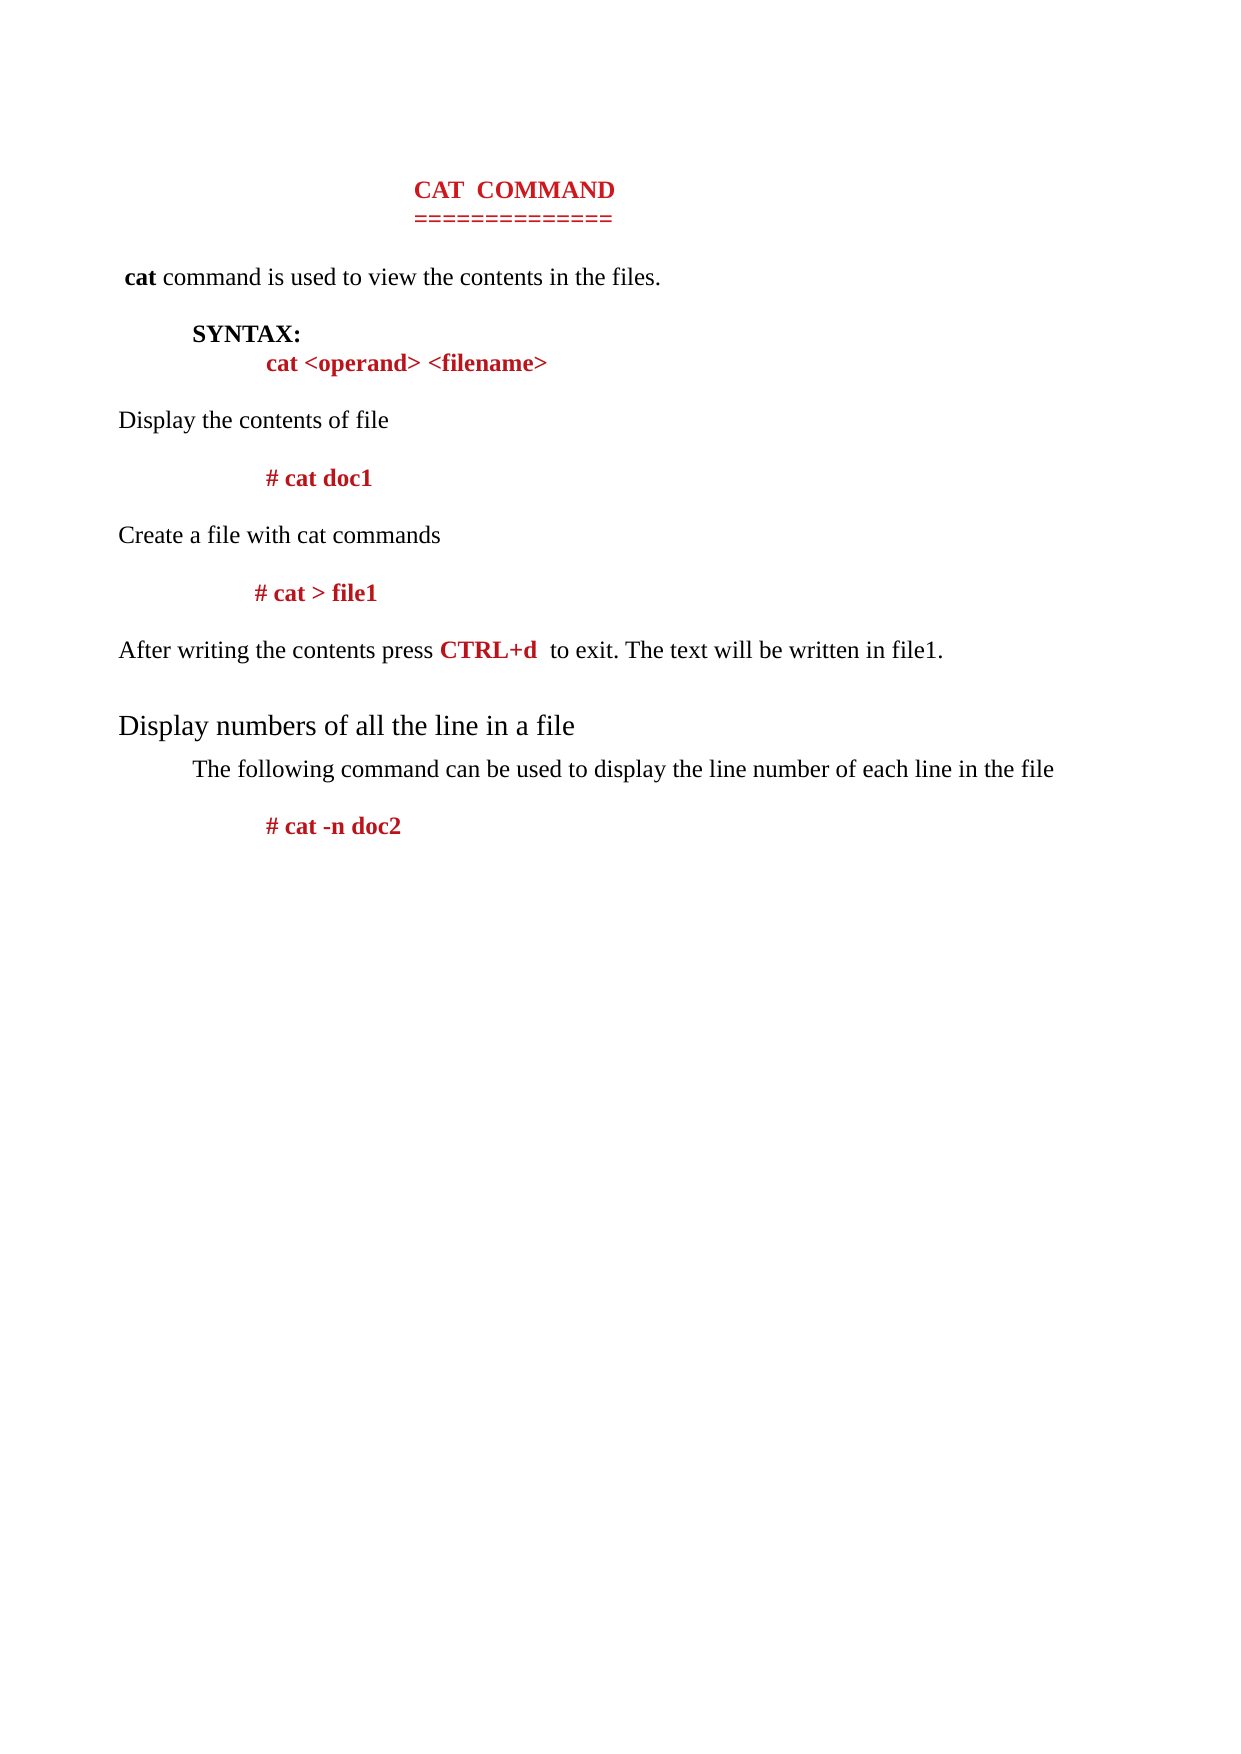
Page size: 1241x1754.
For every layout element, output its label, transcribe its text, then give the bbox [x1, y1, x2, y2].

text cat <operand> <filename> [118, 348, 1122, 377]
text # cat doc1 [118, 463, 1122, 492]
text CAT COMMAND [118, 176, 1122, 204]
subtitle Display numbers of all the line in a file [118, 708, 1122, 741]
text Create a file with cat commands [118, 521, 1122, 549]
text The following command can be used to display the line number of each line in the file [118, 754, 1122, 782]
text SYNTAX: [118, 319, 1122, 348]
text ============== [118, 204, 1122, 233]
text cat command is used to view the contents in the files. [118, 262, 1122, 291]
text # cat > file1 [118, 578, 1122, 607]
text After writing the contents press CTRL+d to exit. The text will be written in file1. [118, 636, 1122, 664]
text # cat -n doc2 [118, 811, 1122, 840]
text Display the contents of file [118, 406, 1122, 434]
